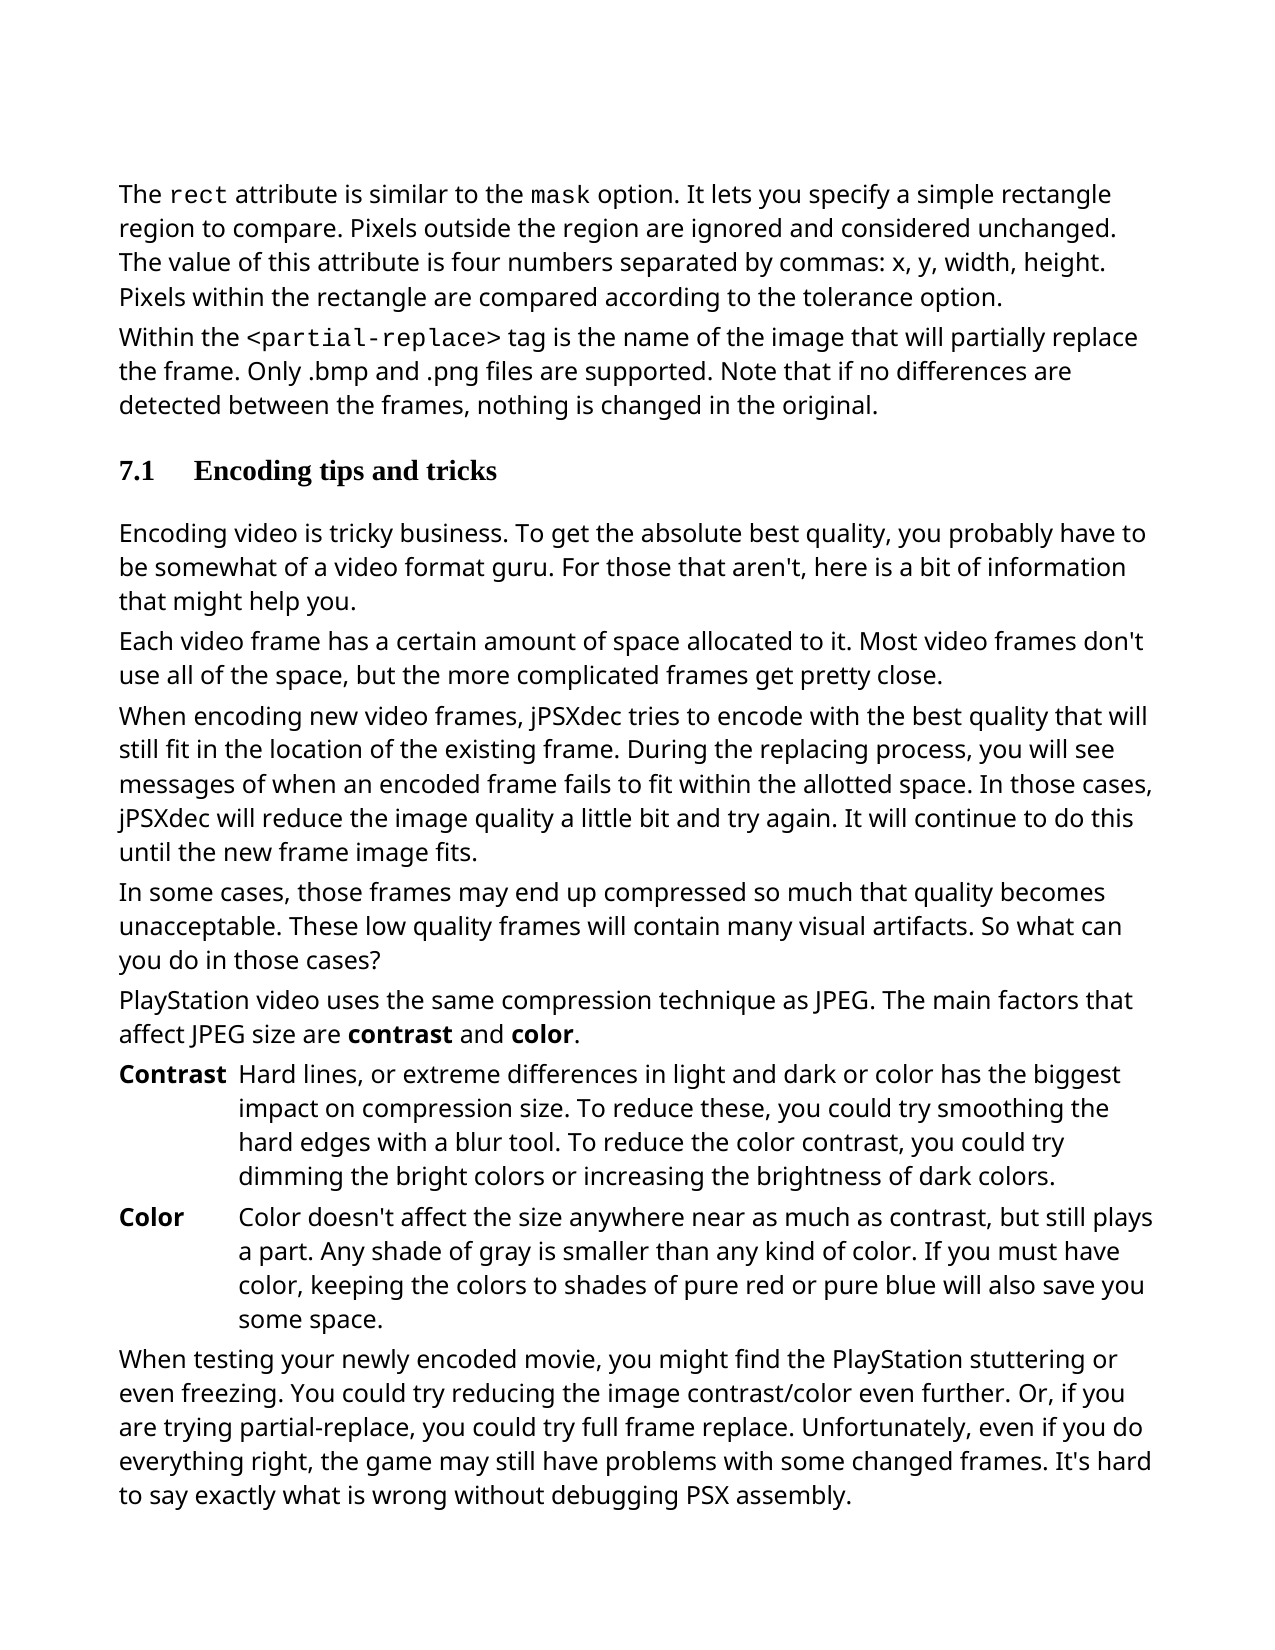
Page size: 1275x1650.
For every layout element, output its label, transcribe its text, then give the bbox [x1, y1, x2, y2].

text PlayStation video uses the same compression technique as JPEG. The main factors that affect JPEG size are contrast and color. [118, 983, 1156, 1051]
text In some cases, those frames may end up compressed so much that quality becomes unacceptable. These low quality frames will contain many visual artifacts. So what can you do in those cases? [118, 874, 1156, 977]
text Within the <partial-replace> tag is the name of the image that will partially replace the frame. Only .bmp and .png files are supported. Note that if no differences are detected between the frames, nothing is changed in the original. [118, 319, 1156, 422]
text Contrast Hard lines, or extreme differences in light and dark or color has the biggest impact on compression size. To reduce these, you could try smoothing the hard edges with a blur tool. To reduce the color contrast, you could try dimming the bright colors or increasing the brightness of dark colors. [118, 1057, 1156, 1193]
text Color Color doesn't affect the size anywhere near as much as contrast, but still plays a part. Any shade of gray is smaller than any kind of color. If you must have color, keeping the colors to shades of pure red or pure blue will also save you some space. [118, 1199, 1156, 1335]
text Encoding video is tricky business. To get the absolute best quality, you probably have to be somewhat of a video format guru. For those that aren't, here is a bit of information that might help you. [118, 516, 1156, 618]
subtitle Encoding tips and tricks [118, 453, 1156, 486]
text When testing your newly encoded movie, you might find the PlayStation stuttering or even freezing. You could try reducing the image contrast/color even further. Or, if you are trying partial-replace, you could try full frame replace. Unfortunately, even if you do everything right, the game may still have problems with some changed frames. It's hard to say exactly what is wrong without debugging PSX assembly. [118, 1341, 1156, 1512]
text Each video frame has a certain amount of space allocated to it. Most video frames don't use all of the space, but the more complicated frames get pretty close. [118, 624, 1156, 692]
text The rect attribute is similar to the mask option. It lets you specify a simple rectangle region to compare. Pixels outside the region are ignored and considered unchanged. The value of this attribute is four numbers separated by commas: x, y, width, height. Pixels within the rectangle are compared according to the tolerance option. [118, 177, 1156, 313]
text When encoding new video frames, jPSXdec tries to encode with the best quality that will still fit in the location of the existing frame. During the replacing process, you will see messages of when an encoded frame fails to fit within the allotted space. In those cases, jPSXdec will reduce the image quality a little bit and try again. It will continue to do this until the new frame image fits. [118, 698, 1156, 868]
